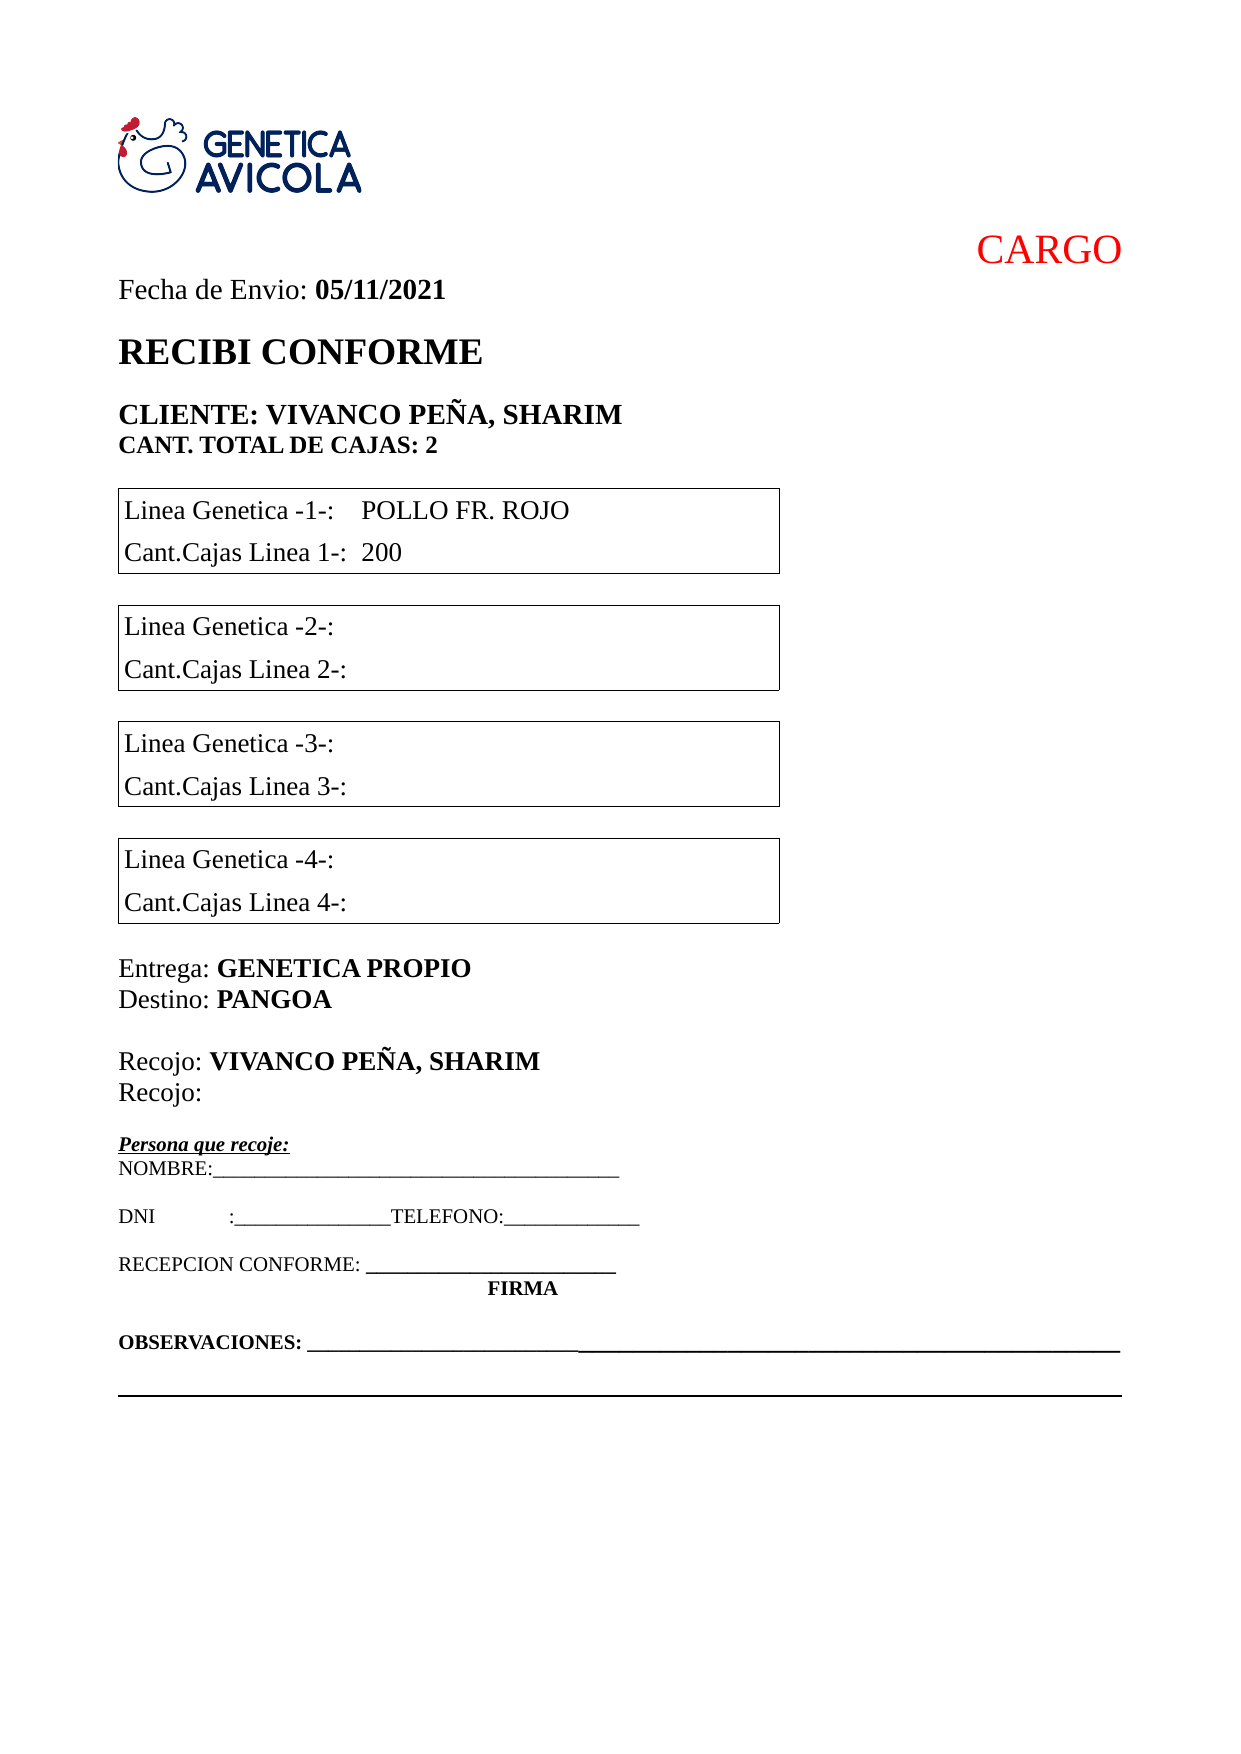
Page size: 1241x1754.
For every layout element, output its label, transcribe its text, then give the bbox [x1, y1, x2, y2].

text DNI :_______________TELEFONO:_____________ [118, 1204, 1122, 1228]
table_cell Linea Genetica -3-: [119, 722, 356, 764]
text OBSERVACIONES: __________________________________________________________________ [118, 1324, 1122, 1355]
table_cell Linea Genetica -2-: [119, 606, 356, 647]
text NOMBRE:_______________________________________ [118, 1156, 1122, 1180]
table_cell [356, 691, 779, 721]
table_cell [356, 807, 779, 838]
table_cell Cant.Cajas Linea 1-: [119, 531, 356, 573]
text Fecha de Envio: 05/11/2021 [118, 272, 1122, 306]
table_cell [118, 574, 356, 604]
table_cell Cant.Cajas Linea 3-: [119, 764, 356, 806]
table_cell [118, 691, 356, 721]
text CANT. TOTAL DE CAJAS: 2 [118, 431, 1122, 459]
table_cell [118, 807, 356, 838]
table_cell 200 [356, 531, 779, 573]
table_cell Cant.Cajas Linea 2-: [119, 647, 356, 690]
text Entrega: GENETICA PROPIO [118, 952, 1122, 983]
table_header Linea Genetica -1-: [119, 489, 356, 531]
table_cell [356, 722, 779, 764]
text Recojo: [118, 1076, 1122, 1108]
table_cell [356, 839, 779, 880]
table_cell [356, 606, 779, 647]
text CARGO [118, 224, 1122, 272]
picture [117, 117, 362, 193]
table_cell [356, 880, 779, 923]
text CLIENTE: VIVANCO PEÑA, SHARIM [118, 397, 1122, 431]
table_cell Cant.Cajas Linea 4-: [119, 880, 356, 923]
table_cell Linea Genetica -4-: [119, 839, 356, 880]
table_cell [356, 574, 779, 604]
text Recojo: VIVANCO PEÑA, SHARIM [118, 1045, 1122, 1076]
table_header POLLO FR. ROJO [356, 489, 779, 531]
text FIRMA [118, 1276, 1122, 1300]
table_cell [356, 647, 779, 690]
text Persona que recoje: [118, 1132, 1122, 1156]
table_cell [356, 764, 779, 806]
text Destino: PANGOA [118, 983, 1122, 1014]
text RECEPCION CONFORME: ________________________ [118, 1252, 1122, 1276]
text RECIBI CONFORME [118, 330, 1122, 373]
